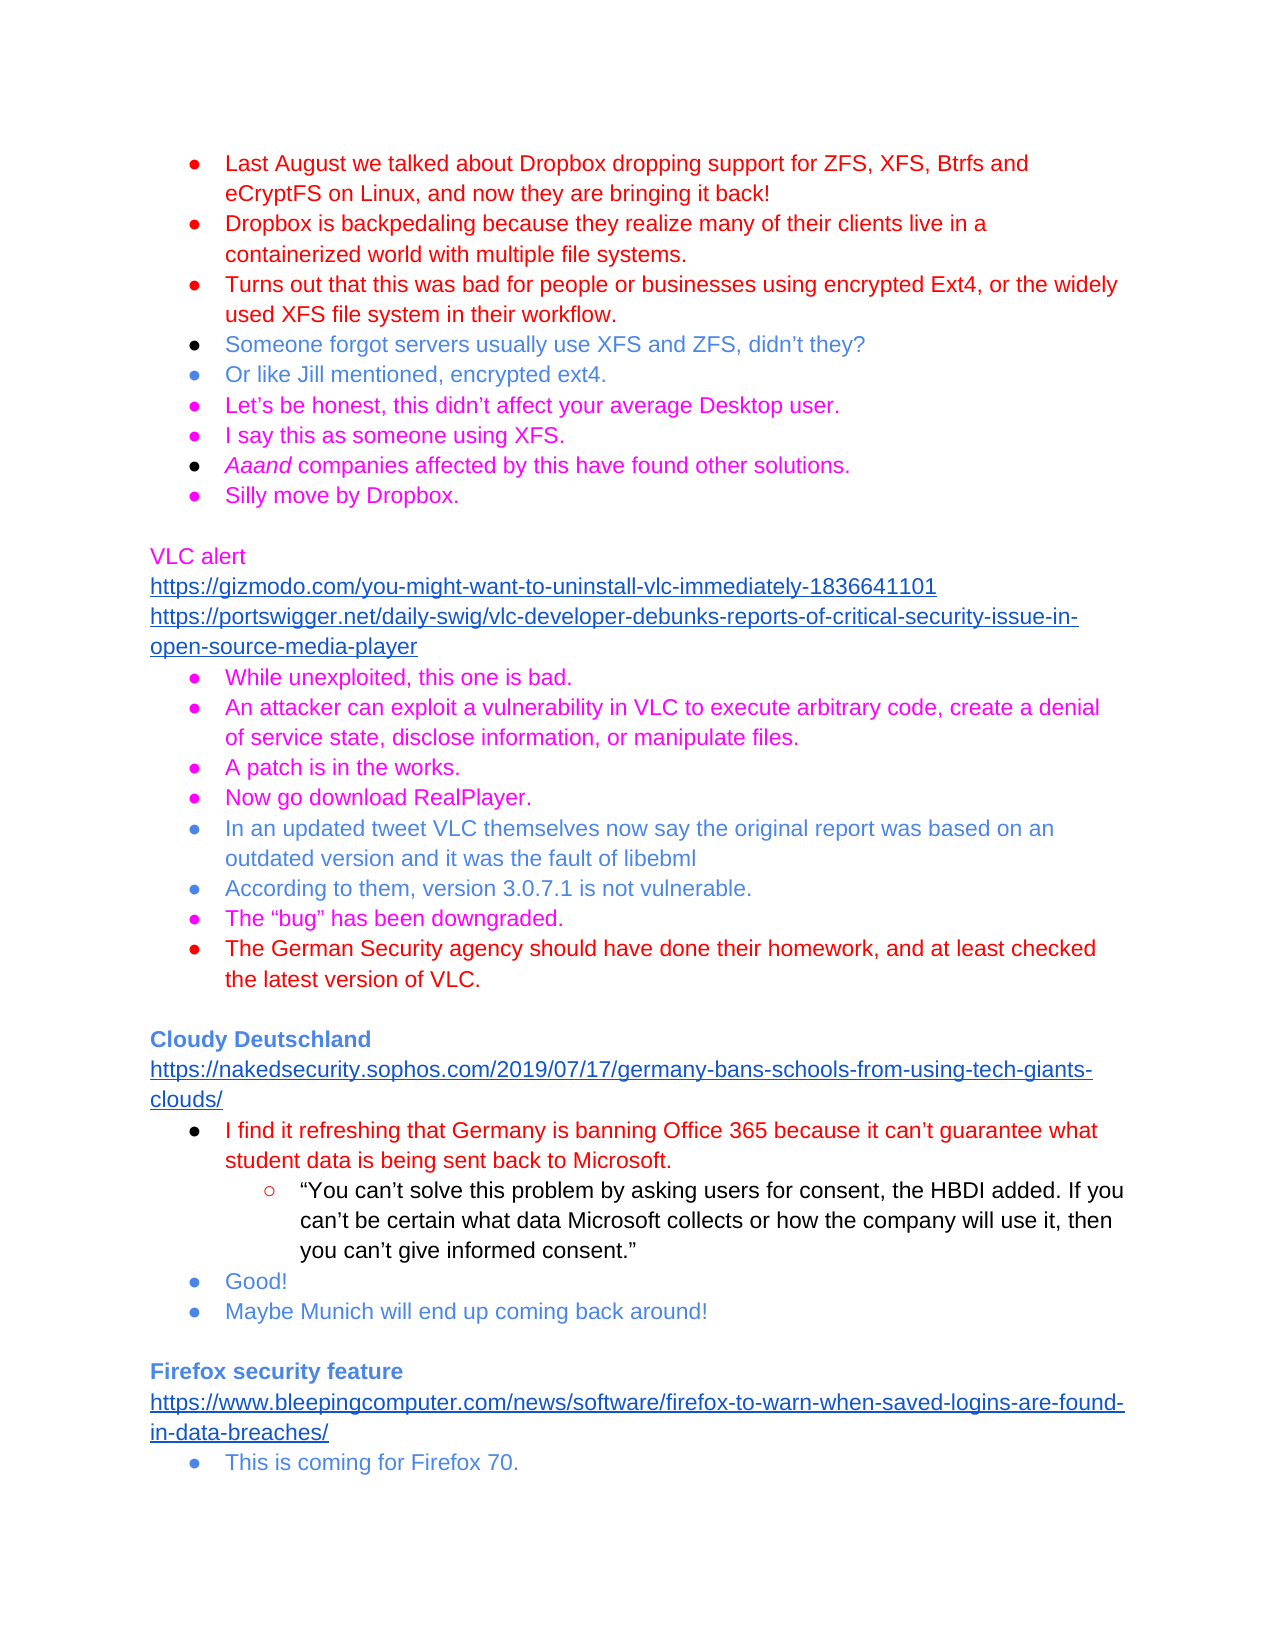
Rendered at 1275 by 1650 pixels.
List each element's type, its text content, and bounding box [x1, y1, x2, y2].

list Maybe Munich will end up coming back around! [187, 1298, 1125, 1324]
list In an updated tweet VLC themselves now say the original report was based on an outdated version and it was the fault of libebml [187, 814, 1125, 871]
list Or like Jill mentioned, encrypted ext4. [187, 361, 1125, 388]
text https://www.bleepingcomputer.com/news/software/firefox-to-warn-when-saved-logins-are-found- [150, 1388, 1125, 1411]
list While unexploited, this one is bad. [187, 663, 1125, 690]
list A patch is in the works. [187, 754, 1125, 781]
list Let’s be honest, this didn’t affect your average Desktop user. [187, 392, 1125, 418]
list Silly move by Dropbox. [187, 482, 1125, 509]
list “You can’t solve this problem by asking users for consent, the HBDI added. If you can’t be certain what data Microsoft collects or how the company will use it, then you can’t give informed consent.” [262, 1177, 1125, 1264]
list An attacker can exploit a vulnerability in VLC to execute arbitrary code, create a denial of service state, disclose information, or manipulate files. [187, 694, 1125, 750]
text VLC alert [150, 543, 1125, 569]
list I find it refreshing that Germany is banning Office 365 because it can’t guarantee what student data is being sent back to Microsoft. [187, 1117, 1125, 1173]
list This is coming for Firefox 70. [187, 1449, 1125, 1475]
list Good! [187, 1268, 1125, 1294]
list Dropbox is backpedaling because they realize many of their clients live in a containerized world with multiple file systems. [187, 210, 1125, 267]
list According to them, version 3.0.7.1 is not vulnerable. [187, 875, 1125, 901]
list I say this as someone using XFS. [187, 422, 1125, 448]
text https://portswigger.net/daily-swig/vlc-developer-debunks-reports-of-critical-security-issue-in-open-source-media-player [150, 603, 1125, 660]
list Aaand companies affected by this have found other solutions. [187, 452, 1125, 478]
list The “bug” has been downgraded. [187, 905, 1125, 932]
list The German Security agency should have done their homework, and at least checked the latest version of VLC. [187, 935, 1125, 992]
text Cloudy Deutschland [150, 1026, 1125, 1052]
text https://nakedsecurity.sophos.com/2019/07/17/germany-bans-schools-from-using-tech-giants-clouds/ [150, 1056, 1125, 1113]
text Firefox security feature [150, 1358, 1125, 1385]
list Now go download RealPlayer. [187, 784, 1125, 811]
text in-data-breaches/ [150, 1413, 1125, 1445]
list Someone forgot servers usually use XFS and ZFS, didn’t they? [187, 331, 1125, 358]
list Turns out that this was bad for people or businesses using encrypted Ext4, or the widely used XFS file system in their workflow. [187, 271, 1125, 327]
text https://gizmodo.com/you-might-want-to-uninstall-vlc-immediately-1836641101 [150, 573, 1125, 599]
list Last August we talked about Dropbox dropping support for ZFS, XFS, Btrfs and eCryptFS on Linux, and now they are bringing it back! [187, 150, 1125, 207]
